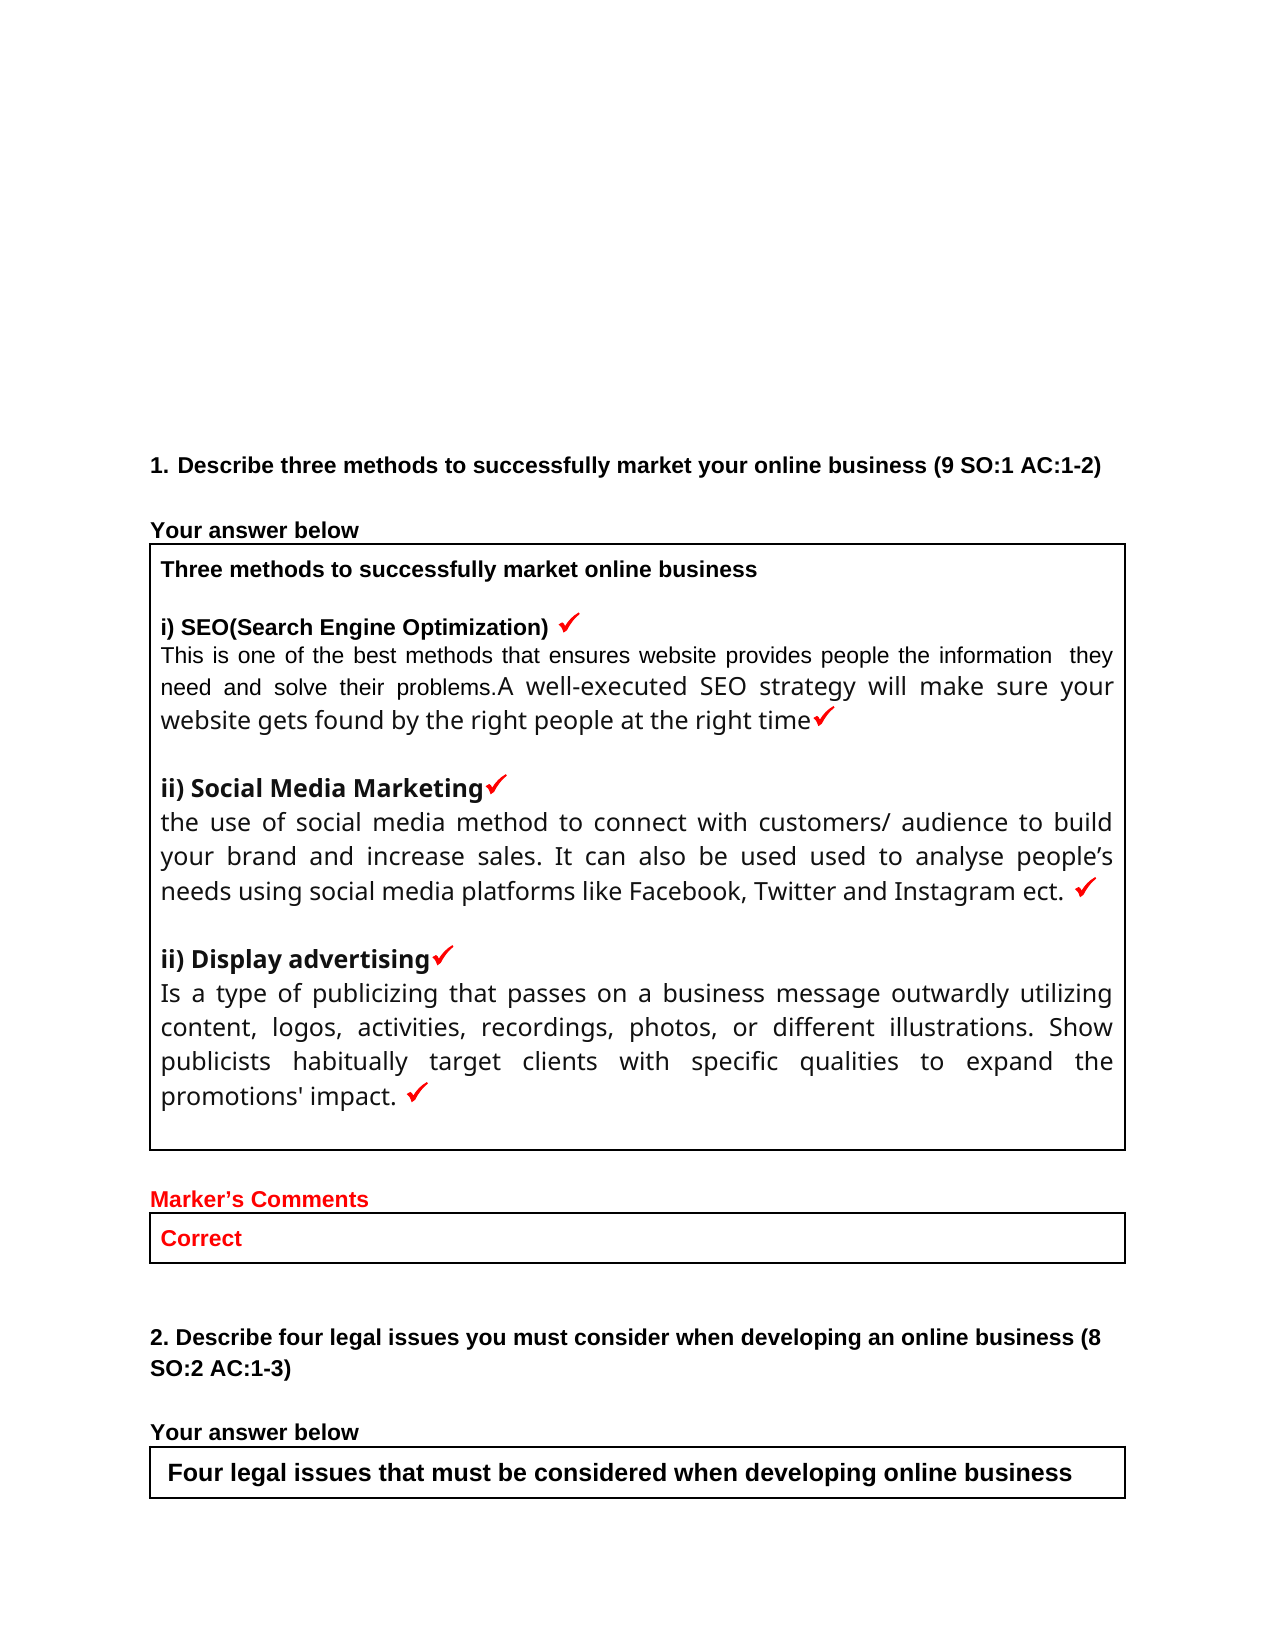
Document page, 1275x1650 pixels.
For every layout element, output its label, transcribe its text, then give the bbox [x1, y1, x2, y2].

text 1. Describe three methods to successfully market your online business (9 SO:1 AC:1-2) [150, 452, 1125, 478]
text 2. Describe four legal issues you must consider when developing an online business (8 SO:2 AC:1-3) [150, 1324, 1125, 1381]
text Your answer below [150, 517, 1125, 543]
text Marker’s Comments [150, 1186, 1125, 1212]
table_header Four legal issues that must be considered when developing online business [151, 1448, 1124, 1497]
text Your answer below [150, 1419, 1125, 1446]
table_header Correct [151, 1214, 1124, 1262]
table_header Three methods to successfully market online business i) SEO(Search Engine Optimization)  This is one of the best methods that ensures website provides people the information they need and solve their problems.A well-executed SEO strategy will make sure your website gets found by the right people at the right time ii) Social Media Marketing the use of social media method to connect with customers/ audience to build your brand and increase sales. It can also be used used to analyse people’s needs using social media platforms like Facebook, Twitter and Instagram ect.  ii) Display advertising Is a type of publicizing that passes on a business message outwardly utilizing content, logos, activities, recordings, photos, or different illustrations. Show publicists habitually target clients with specific qualities to expand the promotions' impact.  [151, 545, 1124, 1149]
